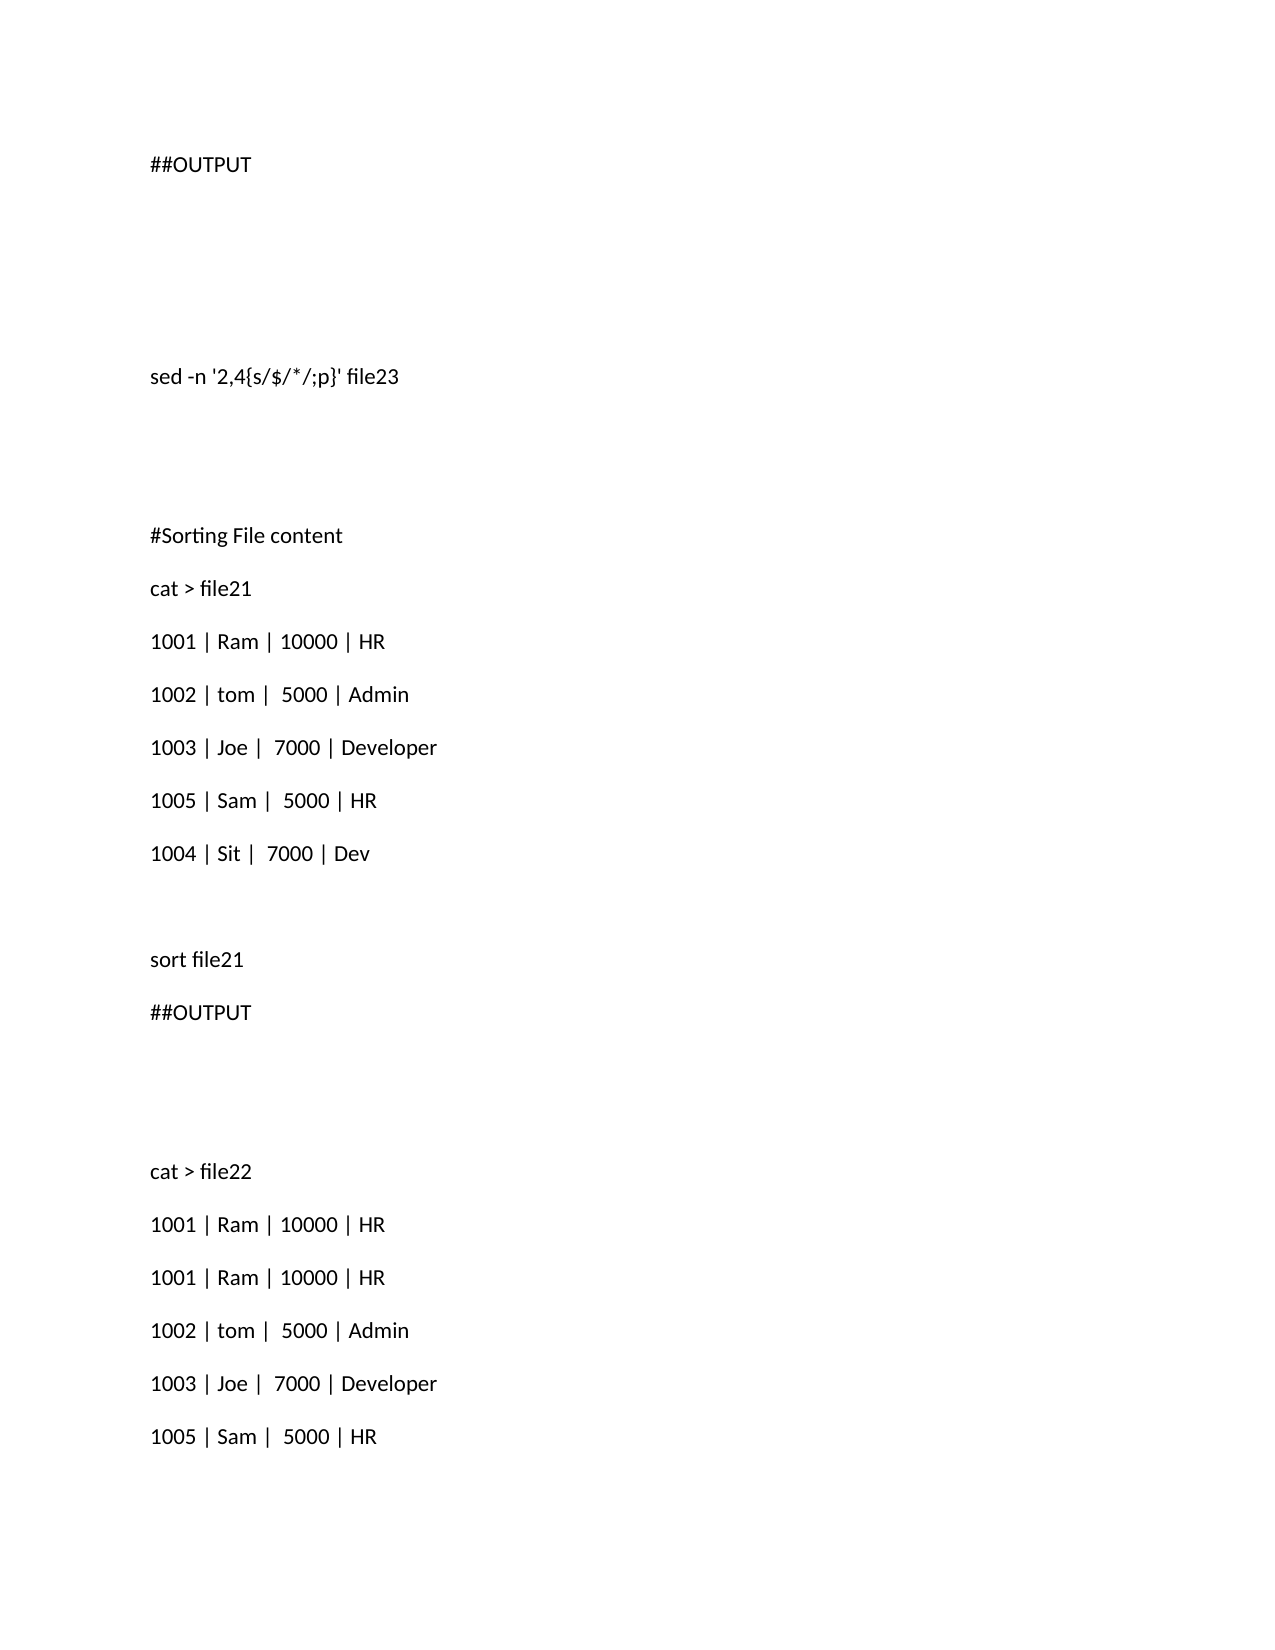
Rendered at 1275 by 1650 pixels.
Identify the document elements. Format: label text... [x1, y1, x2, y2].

text ##OUTPUT [150, 150, 1125, 178]
text 1005 | Sam | 5000 | HR [150, 1422, 1125, 1451]
text sort file21 [150, 945, 1125, 973]
text 1001 | Ram | 10000 | HR [150, 627, 1125, 655]
text cat > file21 [150, 574, 1125, 602]
text 1001 | Ram | 10000 | HR [150, 1263, 1125, 1291]
text cat > file22 [150, 1157, 1125, 1185]
text 1003 | Joe | 7000 | Developer [150, 1369, 1125, 1397]
text #Sorting File content [150, 521, 1125, 549]
text 1001 | Ram | 10000 | HR [150, 1210, 1125, 1238]
text sed -n '2,4{s/$/*/;p}' file23 [150, 362, 1125, 390]
text 1002 | tom | 5000 | Admin [150, 680, 1125, 708]
text 1004 | Sit | 7000 | Dev [150, 839, 1125, 867]
text 1002 | tom | 5000 | Admin [150, 1316, 1125, 1344]
text 1003 | Joe | 7000 | Developer [150, 733, 1125, 761]
text ##OUTPUT [150, 998, 1125, 1026]
text 1005 | Sam | 5000 | HR [150, 786, 1125, 814]
